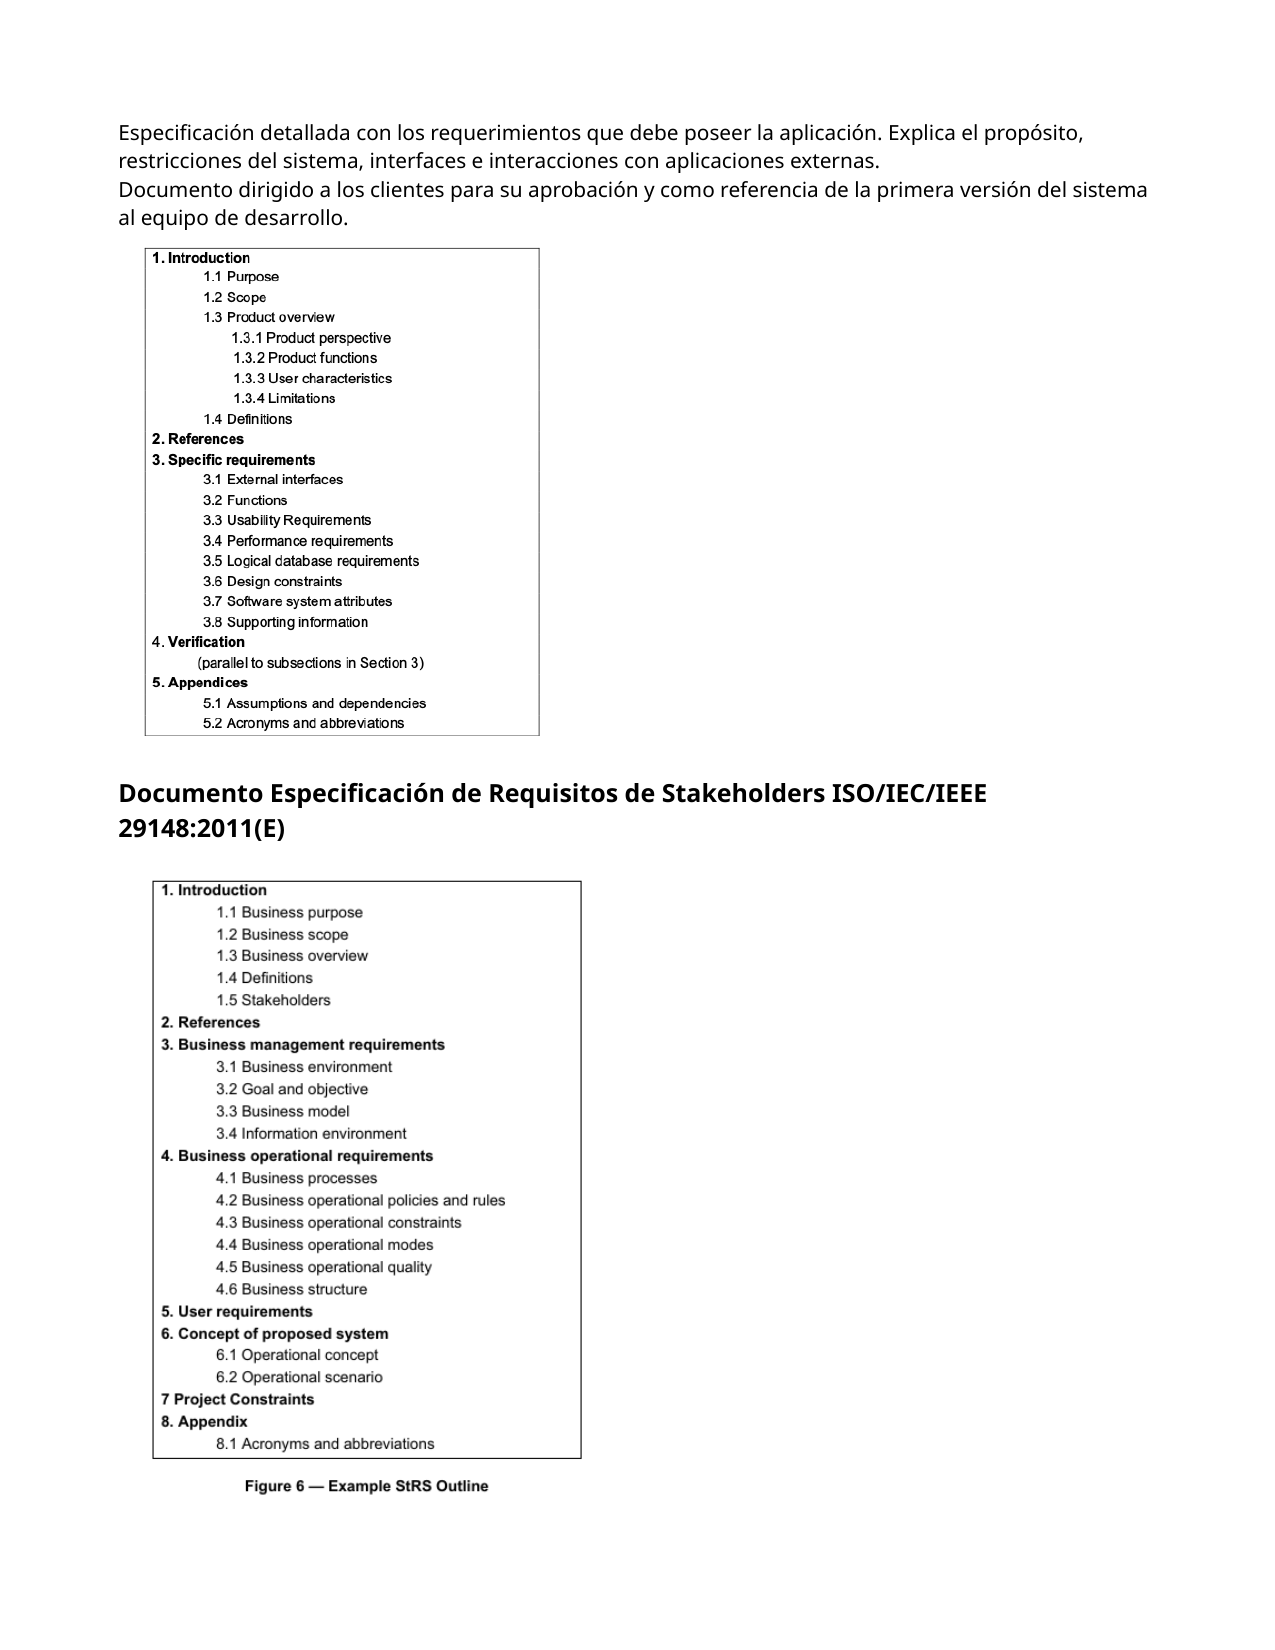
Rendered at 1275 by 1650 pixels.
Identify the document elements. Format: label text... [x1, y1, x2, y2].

text Documento dirigido a los clientes para su aprobación y como referencia de la primera versión del sistema al equipo de desarrollo. [118, 175, 1157, 232]
picture [122, 238, 559, 748]
text Especificación detallada con los requerimientos que debe poseer la aplicación. Explica el propósito, restricciones del sistema, interfaces e interacciones con aplicaciones externas. [118, 118, 1157, 175]
picture [288, 863, 597, 1510]
text Documento Especificación de Requisitos de Stakeholders ISO/IEC/IEEE 29148:2011(E) [118, 776, 1157, 844]
